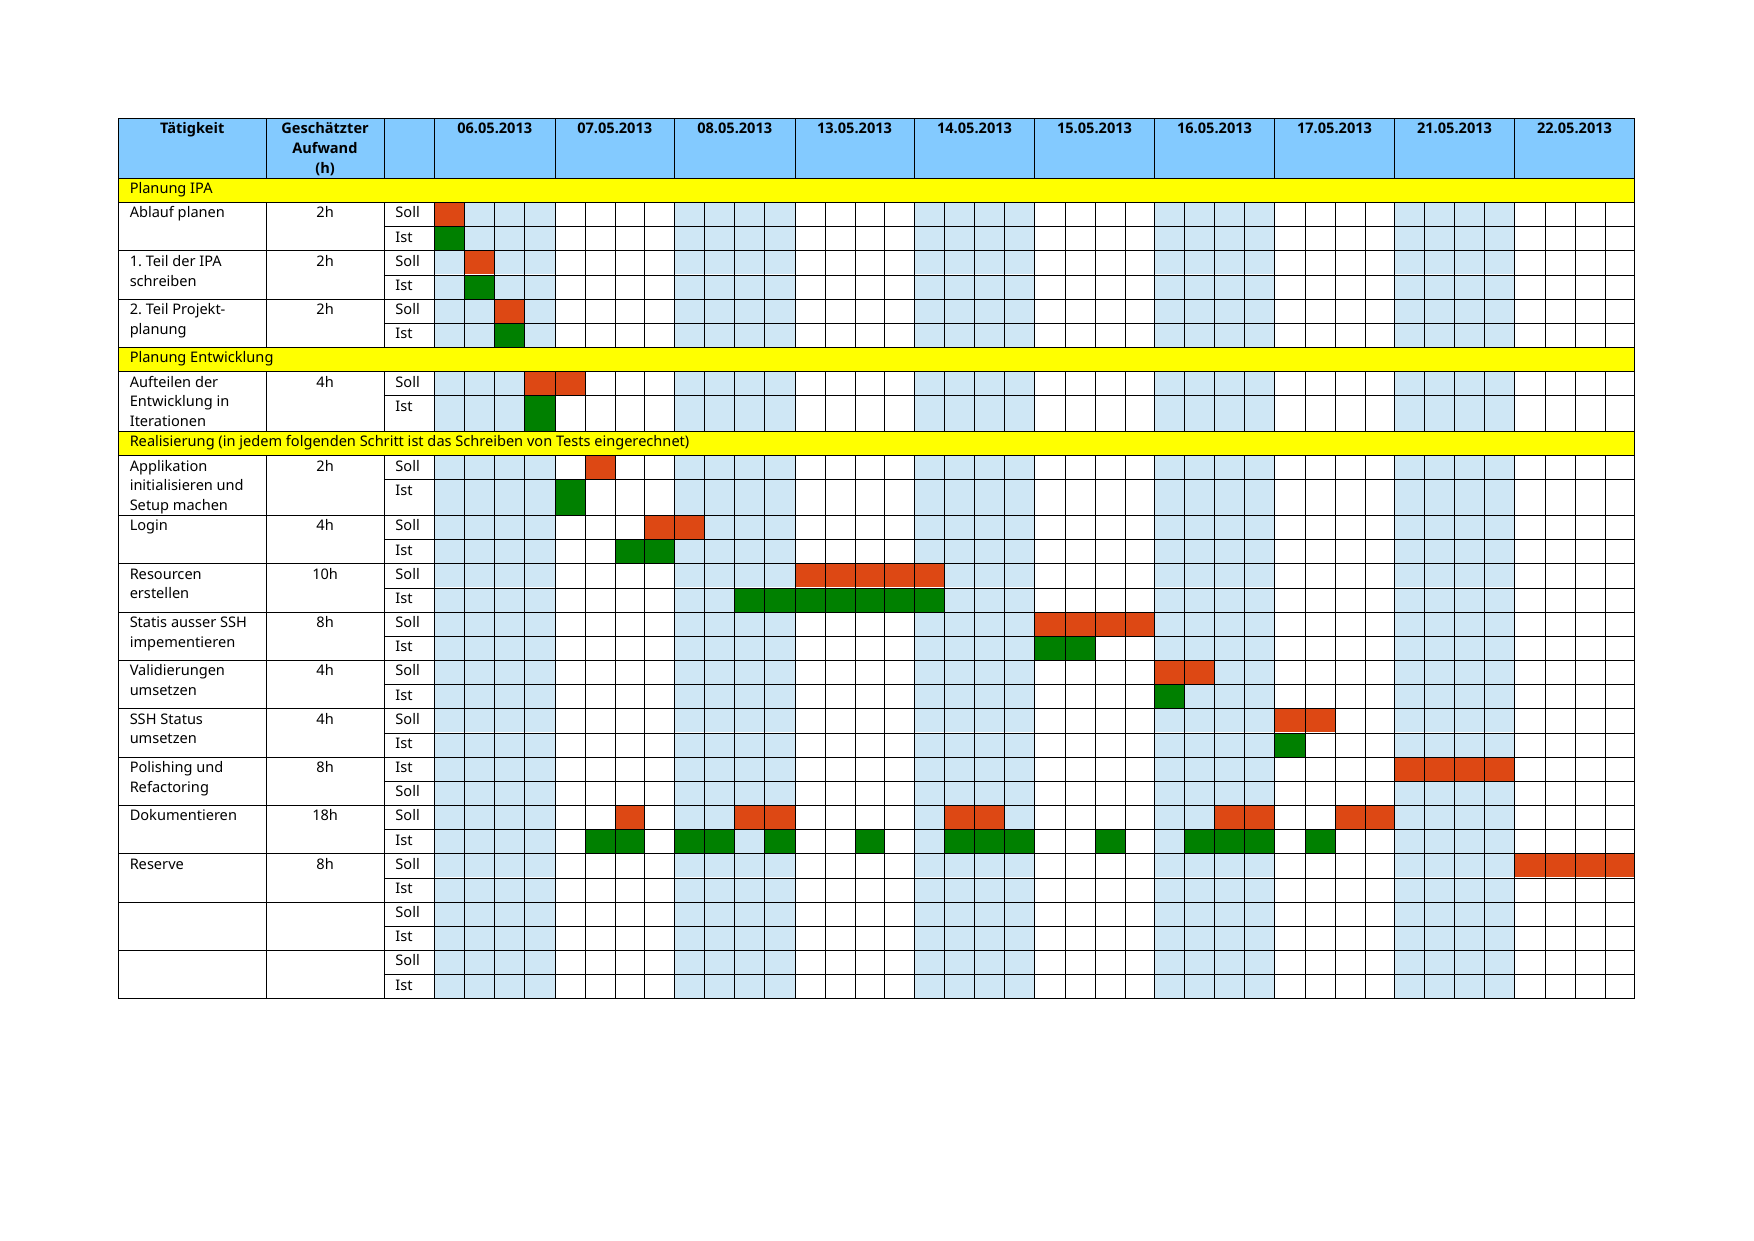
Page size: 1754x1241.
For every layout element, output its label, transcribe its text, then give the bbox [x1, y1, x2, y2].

table_cell [735, 806, 764, 829]
table_cell [1126, 456, 1154, 479]
table_cell [1155, 324, 1184, 347]
table_cell [1185, 203, 1214, 226]
table_header 13.05.2013 [796, 119, 914, 178]
table_cell [705, 564, 734, 587]
table_cell [1366, 300, 1394, 323]
table_cell [465, 734, 494, 757]
table_cell [1306, 203, 1335, 226]
table_cell [796, 540, 825, 563]
table_cell [675, 589, 704, 612]
table_cell [735, 879, 764, 902]
table_cell [1455, 251, 1484, 274]
table_cell [675, 396, 704, 431]
table_cell [1546, 951, 1575, 974]
table_cell [616, 709, 644, 732]
table_cell [1245, 927, 1274, 950]
table_cell [1515, 734, 1545, 757]
table_cell [1096, 637, 1125, 660]
table_cell [645, 879, 674, 902]
table_cell [1155, 251, 1184, 274]
table_cell [556, 951, 585, 974]
table_cell [1606, 734, 1634, 757]
table_cell [1366, 903, 1394, 926]
table_cell [586, 734, 615, 757]
table_cell [975, 456, 1004, 479]
table_cell [1275, 734, 1305, 757]
table_cell [1366, 927, 1394, 950]
table_cell [1336, 661, 1365, 684]
table_cell [1215, 854, 1244, 877]
table_cell [1546, 564, 1575, 587]
table_cell [1035, 480, 1065, 515]
table_cell [525, 806, 555, 829]
table_cell [1546, 661, 1575, 684]
table_cell [796, 806, 825, 829]
table_cell [435, 540, 464, 563]
table_cell [975, 516, 1004, 539]
table_cell [1155, 758, 1184, 781]
table_cell [1485, 480, 1514, 515]
table_cell [1606, 613, 1634, 636]
table_cell [1546, 927, 1575, 950]
table_cell [705, 903, 734, 926]
table_cell [765, 661, 795, 684]
table_cell [885, 661, 914, 684]
table_cell [826, 975, 855, 998]
table_cell [1336, 456, 1365, 479]
table_cell [1455, 516, 1484, 539]
table_cell [1306, 480, 1335, 515]
table_cell [975, 300, 1004, 323]
table_cell [1275, 516, 1305, 539]
table_cell [616, 854, 644, 877]
table_cell [1485, 927, 1514, 950]
table_cell [885, 879, 914, 902]
table_cell [826, 589, 855, 612]
table_cell [1576, 396, 1605, 431]
table_cell [1005, 806, 1034, 829]
table_cell [1366, 975, 1394, 998]
table_cell [975, 854, 1004, 877]
table_cell [1185, 685, 1214, 708]
table_cell [1275, 227, 1305, 250]
table_cell [556, 709, 585, 732]
table_cell [1155, 372, 1184, 395]
table_cell [586, 300, 615, 323]
table_cell [1215, 516, 1244, 539]
table_cell [1485, 300, 1514, 323]
table_cell [586, 227, 615, 250]
table_cell [645, 251, 674, 274]
table_cell [1126, 516, 1154, 539]
table_cell [945, 456, 974, 479]
table_cell [1185, 951, 1214, 974]
table_cell [1245, 661, 1274, 684]
table_cell [1425, 685, 1454, 708]
table_cell [645, 685, 674, 708]
table_cell [525, 734, 555, 757]
table_cell [885, 456, 914, 479]
table_cell [735, 637, 764, 660]
table_cell [1005, 396, 1034, 431]
table_cell [1245, 540, 1274, 563]
table_cell [586, 685, 615, 708]
table_cell [1425, 456, 1454, 479]
table_cell [675, 903, 704, 926]
table_cell [826, 758, 855, 781]
table_cell [465, 879, 494, 902]
table_cell [1366, 637, 1394, 660]
table_cell [1185, 879, 1214, 902]
table_cell [435, 758, 464, 781]
table_cell [1096, 927, 1125, 950]
table_cell [1066, 903, 1095, 926]
table_cell [915, 227, 944, 250]
table_cell [645, 589, 674, 612]
table_cell [915, 854, 944, 877]
table_cell [945, 975, 974, 998]
table_cell [435, 456, 464, 479]
table_cell [1155, 589, 1184, 612]
table_cell [1395, 456, 1424, 479]
table_cell [826, 734, 855, 757]
table_cell [1035, 951, 1065, 974]
table_cell [586, 927, 615, 950]
table_cell [1096, 854, 1125, 877]
table_cell [856, 927, 884, 950]
table_cell [796, 903, 825, 926]
table_cell [1485, 806, 1514, 829]
table_cell [495, 661, 524, 684]
table_cell [465, 540, 494, 563]
table_cell [796, 396, 825, 431]
table_cell [1336, 830, 1365, 853]
table_cell [945, 227, 974, 250]
table_cell Validierungen umsetzen [119, 661, 266, 708]
table_cell [1275, 927, 1305, 950]
table_cell [675, 734, 704, 757]
table_cell [915, 480, 944, 515]
table_cell [1576, 782, 1605, 805]
table_cell [1215, 782, 1244, 805]
table_cell [1425, 324, 1454, 347]
table_cell [435, 734, 464, 757]
table_cell [1155, 879, 1184, 902]
table_cell [705, 613, 734, 636]
table_cell [1035, 324, 1065, 347]
table_cell [1126, 203, 1154, 226]
table_cell [1066, 324, 1095, 347]
table_cell [645, 516, 674, 539]
table_cell [885, 758, 914, 781]
table_cell [1515, 300, 1545, 323]
table_cell [586, 758, 615, 781]
table_cell [796, 251, 825, 274]
table_cell [675, 661, 704, 684]
table_cell [856, 734, 884, 757]
table_cell [856, 300, 884, 323]
table_cell [1455, 589, 1484, 612]
table_cell [1035, 806, 1065, 829]
table_cell [1425, 734, 1454, 757]
table_cell Realisierung (in jedem folgenden Schritt ist das Schreiben von Tests eingerechnet) [119, 432, 1634, 455]
table_cell [826, 903, 855, 926]
table_cell [1515, 396, 1545, 431]
table_cell [1155, 951, 1184, 974]
table_cell [1576, 540, 1605, 563]
table_cell [1005, 734, 1034, 757]
table_cell [1066, 685, 1095, 708]
table_cell [1395, 734, 1424, 757]
table_cell [465, 661, 494, 684]
table_cell [1066, 758, 1095, 781]
table_cell [765, 685, 795, 708]
table_cell [1336, 251, 1365, 274]
table_cell [616, 516, 644, 539]
table_cell [435, 685, 464, 708]
table_cell [826, 685, 855, 708]
table_cell Soll [385, 456, 434, 479]
table_cell [1455, 324, 1484, 347]
table_cell [1455, 372, 1484, 395]
table_cell [1576, 589, 1605, 612]
table_cell [1185, 975, 1214, 998]
table_cell [1185, 227, 1214, 250]
table_cell [885, 251, 914, 274]
table_cell [1245, 830, 1274, 853]
table_cell [616, 975, 644, 998]
table_cell [1546, 806, 1575, 829]
table_cell [1066, 709, 1095, 732]
table_cell [675, 879, 704, 902]
table_cell [119, 903, 266, 950]
table_cell Soll [385, 951, 434, 974]
table_cell [1275, 830, 1305, 853]
table_cell [1395, 830, 1424, 853]
table_cell [1576, 661, 1605, 684]
table_cell [525, 589, 555, 612]
table_cell [1035, 661, 1065, 684]
table_cell Ist [385, 589, 434, 612]
table_cell [1425, 927, 1454, 950]
table_cell [465, 613, 494, 636]
table_cell [1515, 758, 1545, 781]
table_cell [1126, 480, 1154, 515]
table_cell [1096, 251, 1125, 274]
table_cell [495, 276, 524, 299]
table_cell [885, 830, 914, 853]
table_cell [435, 589, 464, 612]
table_cell [1366, 276, 1394, 299]
table_cell [1096, 203, 1125, 226]
table_cell [465, 456, 494, 479]
table_cell [556, 396, 585, 431]
table_cell [1366, 758, 1394, 781]
table_cell [1366, 396, 1394, 431]
table_cell [1215, 480, 1244, 515]
table_cell [975, 251, 1004, 274]
table_cell [945, 927, 974, 950]
table_cell [1275, 806, 1305, 829]
table_cell [1245, 589, 1274, 612]
table_cell [435, 564, 464, 587]
table_cell [1066, 879, 1095, 902]
table_cell [1576, 251, 1605, 274]
table_cell [1576, 300, 1605, 323]
table_cell [765, 276, 795, 299]
table_cell [1035, 830, 1065, 853]
table_cell [1366, 540, 1394, 563]
table_cell [1485, 396, 1514, 431]
table_cell [1096, 975, 1125, 998]
table_header 17.05.2013 [1275, 119, 1394, 178]
table_cell [975, 927, 1004, 950]
table_cell [1215, 685, 1244, 708]
table_cell [556, 227, 585, 250]
table_cell [1606, 300, 1634, 323]
table_cell [586, 806, 615, 829]
table_cell [1576, 903, 1605, 926]
table_cell [1485, 734, 1514, 757]
table_cell [1005, 589, 1034, 612]
table_cell [1096, 806, 1125, 829]
table_cell [1515, 613, 1545, 636]
table_cell [1515, 951, 1545, 974]
table_cell [586, 975, 615, 998]
table_cell [586, 540, 615, 563]
table_cell [1126, 300, 1154, 323]
table_cell [1096, 456, 1125, 479]
table_cell [1275, 589, 1305, 612]
table_cell [975, 396, 1004, 431]
table_cell [735, 685, 764, 708]
table_cell [1096, 903, 1125, 926]
table_cell [735, 758, 764, 781]
table_cell [1005, 758, 1034, 781]
table_cell [765, 879, 795, 902]
table_cell [1035, 854, 1065, 877]
table_cell [765, 227, 795, 250]
table_cell [1546, 396, 1575, 431]
table_cell [1245, 758, 1274, 781]
table_cell [1546, 613, 1575, 636]
table_cell [465, 758, 494, 781]
table_cell [267, 903, 384, 950]
table_cell [586, 951, 615, 974]
table_cell [1455, 300, 1484, 323]
table_cell [1606, 540, 1634, 563]
table_cell [856, 637, 884, 660]
table_cell [1576, 480, 1605, 515]
table_cell [1576, 564, 1605, 587]
table_cell [465, 480, 494, 515]
table_cell [1245, 782, 1274, 805]
table_cell [645, 734, 674, 757]
table_cell [1005, 879, 1034, 902]
table_cell [1215, 830, 1244, 853]
table_cell [915, 396, 944, 431]
table_cell [1485, 975, 1514, 998]
table_cell [1546, 589, 1575, 612]
table_cell [885, 300, 914, 323]
table_cell [915, 203, 944, 226]
table_cell [1576, 951, 1605, 974]
table_cell [1485, 709, 1514, 732]
table_cell [1546, 456, 1575, 479]
table_cell [915, 879, 944, 902]
table_cell Ist [385, 830, 434, 853]
table_cell 4h [267, 372, 384, 431]
table_cell [975, 564, 1004, 587]
table_cell Soll [385, 564, 434, 587]
table_cell [915, 806, 944, 829]
table_cell [556, 758, 585, 781]
table_cell [1155, 613, 1184, 636]
table_cell Ist [385, 276, 434, 299]
table_cell [1005, 456, 1034, 479]
table_cell [1306, 951, 1335, 974]
table_cell [1215, 372, 1244, 395]
table_cell [945, 300, 974, 323]
table_cell [1096, 324, 1125, 347]
table_cell [915, 661, 944, 684]
table_cell [1066, 975, 1095, 998]
table_cell [1275, 758, 1305, 781]
table_cell [735, 951, 764, 974]
table_cell [796, 879, 825, 902]
table_cell [1215, 564, 1244, 587]
table_cell [856, 806, 884, 829]
table_cell [645, 276, 674, 299]
table_cell [1576, 709, 1605, 732]
table_cell [1126, 276, 1154, 299]
table_cell [1185, 324, 1214, 347]
table_cell [1005, 324, 1034, 347]
table_cell [826, 300, 855, 323]
table_cell [1336, 927, 1365, 950]
table_cell [856, 613, 884, 636]
table_cell [1005, 637, 1034, 660]
table_cell [1035, 709, 1065, 732]
table_cell [1126, 806, 1154, 829]
table_cell [765, 540, 795, 563]
table_cell [915, 372, 944, 395]
table_cell [435, 903, 464, 926]
table_cell [826, 516, 855, 539]
table_cell [1126, 564, 1154, 587]
table_cell [1185, 300, 1214, 323]
table_cell [1515, 806, 1545, 829]
table_cell [1245, 372, 1274, 395]
table_cell [856, 324, 884, 347]
table_cell [1366, 227, 1394, 250]
table_cell [1275, 251, 1305, 274]
table_cell [1005, 854, 1034, 877]
table_cell [1366, 564, 1394, 587]
table_cell [945, 782, 974, 805]
table_cell [465, 396, 494, 431]
table_cell [945, 951, 974, 974]
table_cell [1096, 734, 1125, 757]
table_cell [945, 251, 974, 274]
table_cell [1576, 927, 1605, 950]
table_cell [1515, 516, 1545, 539]
table_cell [765, 564, 795, 587]
table_cell [826, 709, 855, 732]
table_cell [1395, 227, 1424, 250]
table_cell [1185, 661, 1214, 684]
table_cell [1126, 685, 1154, 708]
table_cell [1215, 540, 1244, 563]
table_cell [1336, 951, 1365, 974]
table_cell [1185, 480, 1214, 515]
table_cell [1185, 709, 1214, 732]
table_cell [495, 516, 524, 539]
table_cell [1425, 372, 1454, 395]
table_cell [1606, 903, 1634, 926]
table_cell [435, 637, 464, 660]
table_cell [945, 685, 974, 708]
table_cell [1215, 709, 1244, 732]
table_cell [1066, 830, 1095, 853]
table_cell [945, 637, 974, 660]
table_cell [1005, 540, 1034, 563]
table_cell [1515, 372, 1545, 395]
table_cell [1126, 324, 1154, 347]
table_cell [1096, 613, 1125, 636]
table_cell [735, 516, 764, 539]
table_cell [1425, 782, 1454, 805]
table_cell [1515, 879, 1545, 902]
table_cell [1155, 782, 1184, 805]
table_cell [945, 854, 974, 877]
table_cell [1606, 203, 1634, 226]
table_cell [1576, 516, 1605, 539]
table_cell [1275, 951, 1305, 974]
table_cell [1546, 480, 1575, 515]
table_cell [705, 203, 734, 226]
table_cell Ist [385, 227, 434, 250]
table_cell [556, 324, 585, 347]
table_cell [1096, 540, 1125, 563]
table_cell [495, 879, 524, 902]
table_cell [1606, 251, 1634, 274]
table_cell [765, 951, 795, 974]
table_cell [915, 456, 944, 479]
table_cell [525, 951, 555, 974]
table_cell [1005, 372, 1034, 395]
table_cell [1515, 203, 1545, 226]
table_cell [465, 203, 494, 226]
table_cell 2h [267, 456, 384, 515]
table_cell [826, 661, 855, 684]
table_cell [826, 806, 855, 829]
table_cell [586, 854, 615, 877]
table_cell [556, 927, 585, 950]
table_cell [1215, 324, 1244, 347]
table_cell [616, 927, 644, 950]
table_cell [1185, 540, 1214, 563]
table_cell [435, 203, 464, 226]
table_cell [1515, 324, 1545, 347]
table_cell [675, 300, 704, 323]
table_cell [885, 540, 914, 563]
table_cell [1306, 782, 1335, 805]
table_cell [735, 613, 764, 636]
table_cell [119, 951, 266, 998]
table_cell [915, 975, 944, 998]
table_cell [1366, 516, 1394, 539]
table_cell [1066, 806, 1095, 829]
table_cell [435, 613, 464, 636]
table_cell [1576, 203, 1605, 226]
table_cell [1336, 396, 1365, 431]
table_cell [885, 806, 914, 829]
table_cell [1005, 661, 1034, 684]
table_cell [1035, 372, 1065, 395]
table_cell [856, 203, 884, 226]
table_cell [645, 396, 674, 431]
table_cell [435, 830, 464, 853]
table_cell [826, 456, 855, 479]
table_cell [675, 854, 704, 877]
table_cell [765, 203, 795, 226]
table_cell [616, 806, 644, 829]
table_cell [675, 927, 704, 950]
table_cell Ablauf planen [119, 203, 266, 250]
table_cell [586, 879, 615, 902]
table_cell [915, 540, 944, 563]
table_cell [1425, 637, 1454, 660]
table_cell [885, 203, 914, 226]
table_cell [1155, 540, 1184, 563]
table_cell [915, 564, 944, 587]
table_cell [645, 480, 674, 515]
table_cell [1306, 879, 1335, 902]
table_cell [1336, 300, 1365, 323]
table_cell [1185, 564, 1214, 587]
table_cell [945, 203, 974, 226]
table_cell [1455, 227, 1484, 250]
table_cell [1336, 806, 1365, 829]
table_cell [435, 927, 464, 950]
table_cell [1395, 516, 1424, 539]
table_cell [495, 324, 524, 347]
table_cell [1066, 613, 1095, 636]
table_cell [1366, 324, 1394, 347]
table_cell [1126, 879, 1154, 902]
table_cell [885, 734, 914, 757]
table_cell [1455, 276, 1484, 299]
table_cell [945, 516, 974, 539]
table_cell [796, 564, 825, 587]
table_cell [616, 830, 644, 853]
table_cell [525, 396, 555, 431]
table_cell [1606, 685, 1634, 708]
table_cell [856, 709, 884, 732]
table_cell [1155, 734, 1184, 757]
table_cell [705, 227, 734, 250]
table_cell [1155, 903, 1184, 926]
table_cell [975, 951, 1004, 974]
table_cell [435, 879, 464, 902]
table_cell [645, 806, 674, 829]
table_cell [525, 758, 555, 781]
table_cell [1126, 637, 1154, 660]
table_cell [525, 276, 555, 299]
table_cell [1485, 589, 1514, 612]
table_cell Dokumentieren [119, 806, 266, 853]
table_cell [826, 372, 855, 395]
table_cell [1576, 227, 1605, 250]
table_cell [735, 396, 764, 431]
table_cell [1155, 203, 1184, 226]
table_cell [705, 396, 734, 431]
table_cell [1606, 456, 1634, 479]
table_cell [1275, 203, 1305, 226]
table_cell [1126, 782, 1154, 805]
table_cell [796, 227, 825, 250]
table_cell [495, 637, 524, 660]
table_cell [885, 613, 914, 636]
table_cell [1366, 456, 1394, 479]
table_cell [1485, 951, 1514, 974]
table_cell [1366, 661, 1394, 684]
table_cell [1395, 758, 1424, 781]
table_cell [1485, 540, 1514, 563]
table_cell [1425, 903, 1454, 926]
table_cell [525, 685, 555, 708]
table_cell [525, 203, 555, 226]
table_cell [1366, 480, 1394, 515]
table_cell [645, 324, 674, 347]
table_cell [885, 276, 914, 299]
table_cell [495, 456, 524, 479]
table_cell [1455, 637, 1484, 660]
table_cell [675, 975, 704, 998]
table_cell [975, 372, 1004, 395]
table_cell [1425, 830, 1454, 853]
table_cell [435, 975, 464, 998]
table_cell [1576, 613, 1605, 636]
table_cell [1066, 372, 1095, 395]
table_cell [556, 637, 585, 660]
table_cell [465, 975, 494, 998]
table_cell [856, 540, 884, 563]
table_cell [1035, 637, 1065, 660]
table_cell [1126, 396, 1154, 431]
table_cell [1245, 806, 1274, 829]
table_cell [465, 685, 494, 708]
table_cell [1546, 276, 1575, 299]
table_cell [645, 372, 674, 395]
table_cell [435, 251, 464, 274]
table_cell [796, 927, 825, 950]
table_cell [1066, 661, 1095, 684]
table_cell [1546, 516, 1575, 539]
table_cell [1306, 564, 1335, 587]
table_cell [1215, 456, 1244, 479]
table_cell [1606, 564, 1634, 587]
table_cell [1425, 661, 1454, 684]
table_cell [525, 975, 555, 998]
table_cell [1606, 830, 1634, 853]
table_cell [586, 661, 615, 684]
table_header Geschätzter Aufwand (h) [267, 119, 384, 178]
table_cell [1185, 589, 1214, 612]
table_cell [675, 806, 704, 829]
table_cell [1096, 758, 1125, 781]
table_cell [1395, 975, 1424, 998]
table_cell [675, 251, 704, 274]
table_cell [1035, 758, 1065, 781]
table_cell [915, 927, 944, 950]
table_cell [1035, 540, 1065, 563]
table_cell [495, 782, 524, 805]
table_cell [495, 830, 524, 853]
table_cell [1336, 564, 1365, 587]
table_cell [1005, 613, 1034, 636]
table_cell [1035, 203, 1065, 226]
table_cell [1155, 564, 1184, 587]
table_cell [1215, 300, 1244, 323]
table_cell [796, 951, 825, 974]
table_cell [705, 951, 734, 974]
table_cell [1245, 203, 1274, 226]
table_cell [556, 276, 585, 299]
table_cell [856, 758, 884, 781]
table_cell [1066, 203, 1095, 226]
table_cell [796, 203, 825, 226]
table_cell [1155, 276, 1184, 299]
table_cell [945, 613, 974, 636]
table_cell [1546, 709, 1575, 732]
table_cell [465, 782, 494, 805]
table_cell [1096, 480, 1125, 515]
table_cell Soll [385, 806, 434, 829]
table_cell [975, 903, 1004, 926]
table_cell [705, 372, 734, 395]
table_cell [705, 879, 734, 902]
table_cell [1126, 540, 1154, 563]
table_cell [1546, 830, 1575, 853]
table_cell [435, 324, 464, 347]
table_cell [1155, 685, 1184, 708]
table_header 21.05.2013 [1395, 119, 1514, 178]
table_cell [796, 975, 825, 998]
table_cell [1366, 782, 1394, 805]
table_cell [826, 540, 855, 563]
table_cell [1126, 927, 1154, 950]
table_cell [796, 372, 825, 395]
table_cell [856, 276, 884, 299]
table_cell [1455, 564, 1484, 587]
table_cell [465, 951, 494, 974]
table_cell [1485, 830, 1514, 853]
table_cell [1306, 251, 1335, 274]
table_cell [1336, 203, 1365, 226]
table_header 07.05.2013 [556, 119, 674, 178]
table_cell [975, 540, 1004, 563]
table_cell [1066, 276, 1095, 299]
table_cell [1126, 975, 1154, 998]
table_cell [1455, 975, 1484, 998]
table_cell [1485, 661, 1514, 684]
table_cell [1185, 758, 1214, 781]
table_cell [915, 300, 944, 323]
table_cell [735, 734, 764, 757]
table_cell [1395, 637, 1424, 660]
table_cell [1245, 685, 1274, 708]
table_cell [525, 300, 555, 323]
table_cell [616, 782, 644, 805]
table_cell [1155, 806, 1184, 829]
table_cell [945, 564, 974, 587]
table_cell [1336, 372, 1365, 395]
table_cell [1096, 227, 1125, 250]
table_header 16.05.2013 [1155, 119, 1274, 178]
table_cell [1515, 854, 1545, 877]
table_cell [1425, 806, 1454, 829]
table_cell [1005, 927, 1034, 950]
table_cell [586, 456, 615, 479]
table_cell [1306, 324, 1335, 347]
table_cell [735, 227, 764, 250]
table_cell [1155, 480, 1184, 515]
table_cell [1215, 806, 1244, 829]
table_cell [1185, 456, 1214, 479]
table_cell [495, 372, 524, 395]
table_cell [735, 203, 764, 226]
table_cell [705, 758, 734, 781]
table_cell [885, 516, 914, 539]
table_cell [1455, 203, 1484, 226]
table_cell [705, 251, 734, 274]
table_cell [856, 480, 884, 515]
table_cell [1395, 589, 1424, 612]
table_cell [1126, 830, 1154, 853]
table_cell [1485, 879, 1514, 902]
table_cell [1005, 685, 1034, 708]
table_cell [765, 589, 795, 612]
table_cell [1275, 324, 1305, 347]
table_cell [1035, 782, 1065, 805]
table_cell Ist [385, 975, 434, 998]
table_cell [1515, 637, 1545, 660]
table_cell [435, 480, 464, 515]
table_cell [1126, 613, 1154, 636]
table_cell [1395, 276, 1424, 299]
table_cell [556, 372, 585, 395]
table_cell [1155, 830, 1184, 853]
table_cell [1035, 300, 1065, 323]
table_cell [705, 782, 734, 805]
table_cell [735, 540, 764, 563]
table_cell [1306, 396, 1335, 431]
table_cell [796, 782, 825, 805]
table_cell [765, 975, 795, 998]
table_cell [1606, 661, 1634, 684]
table_cell [1576, 734, 1605, 757]
table_cell [1576, 830, 1605, 853]
table_cell [525, 251, 555, 274]
table_cell [1546, 854, 1575, 877]
table_cell [1306, 806, 1335, 829]
table_cell [1425, 758, 1454, 781]
table_cell [1336, 516, 1365, 539]
table_cell [1546, 879, 1575, 902]
table_cell [735, 324, 764, 347]
table_cell [435, 227, 464, 250]
table_cell [1606, 782, 1634, 805]
table_cell [1275, 276, 1305, 299]
table_cell [525, 613, 555, 636]
table_cell [525, 637, 555, 660]
table_cell [765, 324, 795, 347]
table_cell [495, 903, 524, 926]
table_cell [1126, 758, 1154, 781]
table_cell [1366, 372, 1394, 395]
table_cell [915, 951, 944, 974]
table_cell [586, 709, 615, 732]
table_cell [1245, 951, 1274, 974]
table_cell [975, 637, 1004, 660]
table_cell [1005, 516, 1034, 539]
table_cell [1366, 806, 1394, 829]
table_cell [856, 951, 884, 974]
table_cell [645, 637, 674, 660]
table_cell Soll [385, 203, 434, 226]
table_cell Ist [385, 734, 434, 757]
table_cell [765, 456, 795, 479]
table_cell [1245, 227, 1274, 250]
table_cell [1606, 227, 1634, 250]
table_cell [735, 927, 764, 950]
table_cell [1366, 589, 1394, 612]
table_cell [1395, 661, 1424, 684]
table_cell 1. Teil der IPA schreiben [119, 251, 266, 299]
table_cell [975, 830, 1004, 853]
table_cell [1185, 806, 1214, 829]
table_cell [705, 276, 734, 299]
table_cell [675, 276, 704, 299]
table_cell [945, 830, 974, 853]
table_cell [765, 734, 795, 757]
table_cell [616, 372, 644, 395]
table_cell [1606, 854, 1634, 877]
table_cell [1606, 709, 1634, 732]
table_cell [1485, 227, 1514, 250]
table_cell [1425, 251, 1454, 274]
table_cell [1035, 227, 1065, 250]
table_cell [796, 480, 825, 515]
table_cell [945, 806, 974, 829]
table_cell [735, 975, 764, 998]
table_cell [1455, 613, 1484, 636]
table_cell [1275, 540, 1305, 563]
table_cell [1515, 709, 1545, 732]
table_cell [1455, 734, 1484, 757]
table_cell [1215, 396, 1244, 431]
table_cell [705, 854, 734, 877]
table_cell [975, 806, 1004, 829]
table_cell [1066, 480, 1095, 515]
table_cell [1515, 276, 1545, 299]
table_cell [975, 227, 1004, 250]
table_cell [675, 203, 704, 226]
table_cell [1425, 951, 1454, 974]
table_cell [1035, 564, 1065, 587]
table_cell [616, 251, 644, 274]
table_cell [796, 613, 825, 636]
table_cell [616, 734, 644, 757]
table_cell [885, 975, 914, 998]
table_cell [616, 564, 644, 587]
table_cell [495, 540, 524, 563]
table_cell [556, 806, 585, 829]
table_cell [945, 480, 974, 515]
table_cell [915, 251, 944, 274]
table_cell [1336, 975, 1365, 998]
table_cell [1005, 951, 1034, 974]
table_cell [525, 516, 555, 539]
table_cell 8h [267, 758, 384, 805]
table_header Tätigkeit [119, 119, 266, 178]
table_cell [1306, 276, 1335, 299]
table_cell [826, 782, 855, 805]
table_cell [1096, 516, 1125, 539]
table_cell [645, 661, 674, 684]
table_cell [1155, 227, 1184, 250]
table_cell [465, 927, 494, 950]
table_cell [645, 300, 674, 323]
table_cell [1366, 685, 1394, 708]
table_cell [735, 276, 764, 299]
table_cell [1485, 637, 1514, 660]
table_cell [645, 203, 674, 226]
table_cell 2h [267, 203, 384, 250]
table_cell [1455, 830, 1484, 853]
table_cell [885, 324, 914, 347]
table_cell [975, 685, 1004, 708]
table_cell [1096, 685, 1125, 708]
table_cell [1306, 758, 1335, 781]
table_cell [1035, 903, 1065, 926]
table_cell [1546, 227, 1575, 250]
table_cell [1336, 276, 1365, 299]
table_cell [1546, 372, 1575, 395]
table_cell [796, 516, 825, 539]
table_cell 4h [267, 661, 384, 708]
table_cell [645, 782, 674, 805]
table_cell [267, 951, 384, 998]
table_cell Soll [385, 516, 434, 539]
table_cell [525, 830, 555, 853]
table_cell [495, 927, 524, 950]
table_cell [556, 975, 585, 998]
table_cell [1515, 975, 1545, 998]
table_cell [1306, 975, 1335, 998]
table_cell [826, 879, 855, 902]
table_cell [1306, 661, 1335, 684]
table_cell [586, 903, 615, 926]
table_cell [1546, 637, 1575, 660]
table_cell [1275, 879, 1305, 902]
table_cell [1336, 709, 1365, 732]
table_cell [975, 480, 1004, 515]
table_cell [525, 227, 555, 250]
table_cell [1126, 709, 1154, 732]
table_cell [465, 854, 494, 877]
table_cell [465, 300, 494, 323]
table_cell 18h [267, 806, 384, 853]
table_cell [616, 661, 644, 684]
table_cell [675, 516, 704, 539]
table_cell [1455, 758, 1484, 781]
table_cell [1455, 709, 1484, 732]
table_cell [1245, 516, 1274, 539]
table_cell [1096, 661, 1125, 684]
table_cell [1395, 879, 1424, 902]
table_cell [1096, 276, 1125, 299]
table_cell [586, 480, 615, 515]
table_cell [1245, 276, 1274, 299]
table_cell [1515, 227, 1545, 250]
table_cell [1306, 227, 1335, 250]
table_cell [915, 734, 944, 757]
table_cell [1066, 927, 1095, 950]
table_cell [1366, 709, 1394, 732]
table_cell [705, 927, 734, 950]
table_cell [735, 251, 764, 274]
table_cell [796, 324, 825, 347]
table_cell [1515, 540, 1545, 563]
table_cell Planung IPA [119, 179, 1634, 202]
table_cell [1245, 324, 1274, 347]
table_cell [556, 661, 585, 684]
table_cell [1215, 589, 1244, 612]
table_cell [826, 613, 855, 636]
table_cell [1245, 613, 1274, 636]
table_cell [945, 372, 974, 395]
table_cell [705, 830, 734, 853]
table_cell [1336, 854, 1365, 877]
table_cell [1336, 613, 1365, 636]
table_cell [1185, 854, 1214, 877]
table_cell [1576, 879, 1605, 902]
table_cell [1215, 927, 1244, 950]
table_cell [495, 709, 524, 732]
table_cell Soll [385, 854, 434, 877]
table_cell [885, 782, 914, 805]
table_cell [1245, 734, 1274, 757]
table_cell [1066, 564, 1095, 587]
table_cell [975, 661, 1004, 684]
table_cell [856, 589, 884, 612]
table_cell [1425, 203, 1454, 226]
table_cell [705, 806, 734, 829]
table_cell [1485, 854, 1514, 877]
table_cell [765, 300, 795, 323]
table_cell [1096, 830, 1125, 853]
table_cell [1275, 613, 1305, 636]
table_cell [1066, 300, 1095, 323]
table_cell [495, 685, 524, 708]
table_cell [616, 540, 644, 563]
table_cell Soll [385, 903, 434, 926]
table_cell 10h [267, 564, 384, 612]
table_cell Statis ausser SSH impementieren [119, 613, 266, 660]
table_cell [435, 854, 464, 877]
table_cell [796, 661, 825, 684]
table_cell [765, 758, 795, 781]
table_cell [435, 276, 464, 299]
table_cell [1155, 396, 1184, 431]
table_cell [525, 927, 555, 950]
table_cell [885, 709, 914, 732]
table_cell [1155, 456, 1184, 479]
table_cell [1066, 854, 1095, 877]
table_cell [1185, 372, 1214, 395]
table_cell [1395, 806, 1424, 829]
table_header 22.05.2013 [1515, 119, 1634, 178]
table_cell [975, 758, 1004, 781]
table_cell [675, 480, 704, 515]
table_cell [1485, 456, 1514, 479]
table_cell [975, 589, 1004, 612]
table_cell [1485, 251, 1514, 274]
table_cell [586, 372, 615, 395]
table_cell [1245, 396, 1274, 431]
table_cell [1005, 782, 1034, 805]
table_cell [1215, 613, 1244, 636]
table_cell [556, 613, 585, 636]
table_cell [1425, 709, 1454, 732]
table_cell [1425, 854, 1454, 877]
table_cell Planung Entwicklung [119, 348, 1634, 371]
table_cell [856, 782, 884, 805]
table_cell [616, 637, 644, 660]
table_cell [435, 806, 464, 829]
table_cell [1425, 300, 1454, 323]
table_cell [1455, 685, 1484, 708]
table_cell [1185, 251, 1214, 274]
table_cell [495, 734, 524, 757]
table_cell [1155, 975, 1184, 998]
table_cell [735, 709, 764, 732]
table_cell [1005, 300, 1034, 323]
table_cell [1336, 734, 1365, 757]
table_cell [796, 854, 825, 877]
table_cell [1306, 613, 1335, 636]
table_cell [645, 456, 674, 479]
table_cell [1395, 854, 1424, 877]
table_cell [1455, 480, 1484, 515]
table_cell [1336, 540, 1365, 563]
table_cell [1395, 203, 1424, 226]
table_cell [796, 758, 825, 781]
table_header 06.05.2013 [435, 119, 555, 178]
table_cell [915, 830, 944, 853]
table_cell 2h [267, 300, 384, 347]
table_cell [1035, 456, 1065, 479]
table_cell [675, 782, 704, 805]
table_cell [1515, 830, 1545, 853]
table_cell [435, 372, 464, 395]
table_cell [1126, 903, 1154, 926]
table_cell [1485, 613, 1514, 636]
table_cell [1395, 685, 1424, 708]
table_cell [1336, 879, 1365, 902]
table_cell [915, 903, 944, 926]
table_cell [1485, 564, 1514, 587]
table_cell [1606, 372, 1634, 395]
table_cell [1425, 227, 1454, 250]
table_cell [645, 830, 674, 853]
table_cell Ist [385, 324, 434, 347]
table_cell [556, 830, 585, 853]
table_cell [675, 758, 704, 781]
table_cell [1306, 637, 1335, 660]
table_cell [1576, 276, 1605, 299]
table_cell [1035, 879, 1065, 902]
table_cell [1066, 540, 1095, 563]
table_cell [1336, 685, 1365, 708]
table_cell [1306, 456, 1335, 479]
table_cell [1425, 613, 1454, 636]
table_cell [765, 782, 795, 805]
table_cell [556, 456, 585, 479]
table_cell [1485, 903, 1514, 926]
table_cell [1275, 661, 1305, 684]
table_cell [826, 324, 855, 347]
table_cell [1275, 854, 1305, 877]
table_cell [915, 276, 944, 299]
table_cell [1546, 324, 1575, 347]
table_cell [765, 637, 795, 660]
table_cell [1606, 589, 1634, 612]
table_cell [586, 324, 615, 347]
table_cell [1096, 564, 1125, 587]
table_cell [705, 661, 734, 684]
table_cell [1425, 564, 1454, 587]
table_cell [885, 396, 914, 431]
table_cell [856, 251, 884, 274]
table_cell [1606, 637, 1634, 660]
table_cell [675, 951, 704, 974]
table_cell [1185, 637, 1214, 660]
table_cell [1425, 540, 1454, 563]
table_cell [705, 324, 734, 347]
table_cell [556, 903, 585, 926]
table_cell [826, 564, 855, 587]
table_cell [975, 879, 1004, 902]
table_cell [586, 276, 615, 299]
table_cell [1275, 975, 1305, 998]
table_cell [616, 951, 644, 974]
table_cell [975, 203, 1004, 226]
table_cell [1515, 661, 1545, 684]
table_cell [1455, 903, 1484, 926]
table_cell [645, 709, 674, 732]
table_cell [1576, 637, 1605, 660]
table_cell [556, 480, 585, 515]
table_cell [1485, 324, 1514, 347]
table_cell [915, 324, 944, 347]
table_cell [465, 709, 494, 732]
table_cell [525, 456, 555, 479]
table_cell [1126, 251, 1154, 274]
table_cell [645, 564, 674, 587]
table_cell [1155, 661, 1184, 684]
table_cell [856, 564, 884, 587]
table_cell [975, 276, 1004, 299]
table_cell [675, 830, 704, 853]
table_cell [1366, 734, 1394, 757]
table_cell [705, 456, 734, 479]
table_cell [495, 564, 524, 587]
table_cell [1245, 879, 1274, 902]
table_cell [1606, 396, 1634, 431]
table_cell [1395, 927, 1424, 950]
table_cell [1425, 879, 1454, 902]
table_cell [495, 806, 524, 829]
table_cell 4h [267, 516, 384, 563]
table_cell [1576, 685, 1605, 708]
table_cell [1275, 903, 1305, 926]
table_cell [1576, 758, 1605, 781]
table_cell [856, 661, 884, 684]
table_cell [616, 456, 644, 479]
table_cell [885, 227, 914, 250]
table_cell Soll [385, 782, 434, 805]
table_cell [675, 685, 704, 708]
table_cell [616, 227, 644, 250]
table_cell Ist [385, 927, 434, 950]
table_cell [1515, 251, 1545, 274]
table_header [385, 119, 434, 178]
table_cell [856, 685, 884, 708]
table_cell [885, 637, 914, 660]
table_cell [1366, 951, 1394, 974]
table_cell [705, 709, 734, 732]
table_cell [1455, 854, 1484, 877]
table_cell [495, 758, 524, 781]
table_cell [675, 227, 704, 250]
table_cell [765, 806, 795, 829]
table_cell Resourcen erstellen [119, 564, 266, 612]
table_cell [735, 456, 764, 479]
table_cell [885, 480, 914, 515]
table_cell Soll [385, 300, 434, 323]
table_cell [1425, 975, 1454, 998]
table_cell [856, 854, 884, 877]
table_cell Ist [385, 540, 434, 563]
table_cell [945, 324, 974, 347]
table_cell [465, 227, 494, 250]
table_cell [1035, 516, 1065, 539]
table_cell [525, 540, 555, 563]
table_cell [1485, 782, 1514, 805]
table_cell [1455, 782, 1484, 805]
table_cell [945, 879, 974, 902]
table_cell [616, 480, 644, 515]
table_cell [856, 456, 884, 479]
table_cell Aufteilen der Entwicklung in Iterationen [119, 372, 266, 431]
table_cell [1576, 975, 1605, 998]
table_cell [1366, 203, 1394, 226]
table_cell [765, 927, 795, 950]
table_cell [1215, 951, 1244, 974]
table_cell [1035, 734, 1065, 757]
table_cell [645, 854, 674, 877]
table_cell [856, 372, 884, 395]
table_cell [1455, 951, 1484, 974]
table_cell [1515, 480, 1545, 515]
table_cell Login [119, 516, 266, 563]
table_cell [885, 685, 914, 708]
table_cell [765, 903, 795, 926]
table_cell [826, 637, 855, 660]
table_cell [616, 758, 644, 781]
table_cell [1515, 589, 1545, 612]
table_cell [1395, 951, 1424, 974]
table_cell [796, 830, 825, 853]
table_cell [1425, 276, 1454, 299]
table_cell [616, 685, 644, 708]
table_cell [765, 830, 795, 853]
table_cell [1066, 637, 1095, 660]
table_cell [1546, 734, 1575, 757]
table_cell [645, 540, 674, 563]
table_cell [885, 589, 914, 612]
table_cell [465, 564, 494, 587]
table_cell [645, 758, 674, 781]
table_cell [945, 709, 974, 732]
table_cell [735, 480, 764, 515]
table_cell [1395, 300, 1424, 323]
table_cell [465, 903, 494, 926]
table_cell [556, 564, 585, 587]
table_cell Soll [385, 613, 434, 636]
table_cell [495, 203, 524, 226]
table_cell [1546, 782, 1575, 805]
table_cell [1425, 516, 1454, 539]
table_cell [1215, 251, 1244, 274]
table_cell [856, 516, 884, 539]
table_cell [1606, 951, 1634, 974]
table_cell [735, 903, 764, 926]
table_cell [1005, 203, 1034, 226]
table_cell [1185, 830, 1214, 853]
table_cell [856, 879, 884, 902]
table_cell [586, 613, 615, 636]
table_cell [586, 516, 615, 539]
table_cell [1395, 709, 1424, 732]
table_cell [735, 854, 764, 877]
table_cell [1005, 709, 1034, 732]
table_cell [1096, 396, 1125, 431]
table_cell [1066, 782, 1095, 805]
table_cell [1336, 637, 1365, 660]
table_cell [645, 951, 674, 974]
table_cell [525, 661, 555, 684]
table_cell [1005, 903, 1034, 926]
table_cell [856, 903, 884, 926]
table_cell [1275, 564, 1305, 587]
table_cell [796, 589, 825, 612]
table_cell [1455, 456, 1484, 479]
table_cell [586, 589, 615, 612]
table_cell [705, 540, 734, 563]
table_cell [525, 879, 555, 902]
table_cell [1395, 372, 1424, 395]
table_cell [1215, 661, 1244, 684]
table_cell [765, 854, 795, 877]
table_cell Soll [385, 251, 434, 274]
table_cell [945, 734, 974, 757]
table_cell [1215, 734, 1244, 757]
table_cell 2h [267, 251, 384, 299]
table_cell [1336, 903, 1365, 926]
table_cell [1215, 227, 1244, 250]
table_cell 8h [267, 854, 384, 902]
table_cell [1005, 276, 1034, 299]
table_cell [1215, 879, 1244, 902]
table_cell [525, 480, 555, 515]
table_cell [1515, 685, 1545, 708]
table_cell [1425, 589, 1454, 612]
table_cell [465, 516, 494, 539]
table_cell [1035, 589, 1065, 612]
table_cell [1395, 613, 1424, 636]
table_cell [1395, 540, 1424, 563]
table_cell [675, 456, 704, 479]
table_cell [1425, 396, 1454, 431]
table_cell 2. Teil Projekt- planung [119, 300, 266, 347]
table_cell [495, 396, 524, 431]
table_cell [1455, 927, 1484, 950]
table_cell [1306, 734, 1335, 757]
table_cell [1275, 396, 1305, 431]
table_cell [586, 396, 615, 431]
table_cell Applikation initialisieren und Setup machen [119, 456, 266, 515]
table_cell [765, 372, 795, 395]
table_cell [1035, 251, 1065, 274]
table_cell [1336, 589, 1365, 612]
table_cell [525, 372, 555, 395]
table_cell [735, 372, 764, 395]
table_cell [495, 589, 524, 612]
table_cell [1606, 324, 1634, 347]
table_cell [1485, 372, 1514, 395]
table_cell [1005, 480, 1034, 515]
table_cell [1155, 927, 1184, 950]
table_cell [1245, 456, 1274, 479]
table_cell [465, 324, 494, 347]
table_cell [1185, 276, 1214, 299]
table_cell [616, 613, 644, 636]
table_cell [1035, 975, 1065, 998]
table_cell [1215, 203, 1244, 226]
table_cell [495, 975, 524, 998]
table_cell Polishing und Refactoring [119, 758, 266, 805]
table_cell [1215, 276, 1244, 299]
table_cell [945, 903, 974, 926]
table_cell [495, 300, 524, 323]
table_cell [1005, 975, 1034, 998]
table_cell [1306, 854, 1335, 877]
table_cell [1275, 456, 1305, 479]
table_cell [915, 758, 944, 781]
table_cell [435, 300, 464, 323]
table_header 15.05.2013 [1035, 119, 1154, 178]
table_cell [465, 830, 494, 853]
table_cell [1155, 516, 1184, 539]
table_cell [1066, 734, 1095, 757]
table_cell [1576, 372, 1605, 395]
table_cell [705, 480, 734, 515]
table_cell [1366, 830, 1394, 853]
table_cell [1035, 396, 1065, 431]
table_cell [616, 879, 644, 902]
table_cell [556, 782, 585, 805]
table_cell [826, 927, 855, 950]
table_cell [1066, 396, 1095, 431]
table_cell [645, 927, 674, 950]
table_cell [1366, 251, 1394, 274]
table_cell [1066, 951, 1095, 974]
table_cell [435, 396, 464, 431]
table_cell [675, 637, 704, 660]
table_cell [1005, 830, 1034, 853]
table_cell [465, 589, 494, 612]
table_cell [675, 564, 704, 587]
table_cell [616, 903, 644, 926]
table_cell Ist [385, 685, 434, 708]
table_cell [1546, 251, 1575, 274]
table_cell [1606, 480, 1634, 515]
table_cell [1425, 480, 1454, 515]
table_cell [465, 276, 494, 299]
table_cell [1096, 782, 1125, 805]
table_cell [525, 324, 555, 347]
table_cell [1275, 480, 1305, 515]
table_cell [465, 372, 494, 395]
table_cell [675, 540, 704, 563]
table_cell [1096, 709, 1125, 732]
table_cell [495, 480, 524, 515]
table_cell Ist [385, 480, 434, 515]
table_cell [826, 830, 855, 853]
table_cell [826, 227, 855, 250]
table_cell [556, 854, 585, 877]
table_cell [1005, 251, 1034, 274]
table_cell [1515, 782, 1545, 805]
table_cell [1005, 227, 1034, 250]
table_cell [1336, 227, 1365, 250]
table_cell [1096, 951, 1125, 974]
table_cell [586, 203, 615, 226]
table_cell [1515, 456, 1545, 479]
table_cell [1576, 854, 1605, 877]
table_cell [945, 661, 974, 684]
table_cell [915, 709, 944, 732]
table_cell [1606, 516, 1634, 539]
table_cell [675, 613, 704, 636]
table_cell [1606, 806, 1634, 829]
table_cell [495, 251, 524, 274]
table_cell [525, 564, 555, 587]
table_cell [1066, 516, 1095, 539]
table_cell [885, 854, 914, 877]
table_cell [1395, 251, 1424, 274]
table_cell [645, 975, 674, 998]
table_cell [1245, 480, 1274, 515]
table_cell [1395, 903, 1424, 926]
table_cell [556, 251, 585, 274]
table_cell Ist [385, 637, 434, 660]
table_cell [1576, 806, 1605, 829]
table_cell [705, 685, 734, 708]
table_cell [495, 227, 524, 250]
table_cell [1066, 227, 1095, 250]
table_cell [645, 613, 674, 636]
table_cell [1366, 854, 1394, 877]
table_cell [1485, 203, 1514, 226]
table_cell [1035, 613, 1065, 636]
table_cell [675, 372, 704, 395]
table_cell [765, 516, 795, 539]
table_cell [945, 589, 974, 612]
table_cell [556, 203, 585, 226]
table_cell [1576, 324, 1605, 347]
table_cell [1395, 396, 1424, 431]
table_cell [1275, 782, 1305, 805]
table_cell [1096, 300, 1125, 323]
table_cell [1546, 903, 1575, 926]
table_cell [826, 854, 855, 877]
table_cell [1366, 613, 1394, 636]
table_cell [1096, 879, 1125, 902]
table_cell [826, 251, 855, 274]
table_cell [1606, 879, 1634, 902]
table_cell [1215, 637, 1244, 660]
table_cell [796, 300, 825, 323]
table_cell [495, 854, 524, 877]
table_cell [1126, 372, 1154, 395]
table_cell [1185, 782, 1214, 805]
table_cell [1126, 854, 1154, 877]
table_cell [645, 227, 674, 250]
table_cell [1606, 927, 1634, 950]
table_cell [796, 734, 825, 757]
table_cell [1245, 854, 1274, 877]
table_cell [586, 637, 615, 660]
table_cell [705, 975, 734, 998]
table_cell [1185, 613, 1214, 636]
table_cell [1066, 589, 1095, 612]
table_cell [1306, 903, 1335, 926]
table_cell [1245, 903, 1274, 926]
table_cell [1185, 396, 1214, 431]
table_cell [1275, 685, 1305, 708]
table_cell 4h [267, 709, 384, 757]
table_cell [1546, 203, 1575, 226]
table_cell [586, 564, 615, 587]
table_cell [1336, 480, 1365, 515]
table_cell [735, 300, 764, 323]
table_cell [556, 540, 585, 563]
table_cell 8h [267, 613, 384, 660]
table_cell [675, 324, 704, 347]
table_cell Ist [385, 879, 434, 902]
table_cell [826, 480, 855, 515]
table_cell [765, 613, 795, 636]
table_cell [1245, 564, 1274, 587]
table_cell [826, 203, 855, 226]
table_cell [1546, 540, 1575, 563]
table_cell [1336, 324, 1365, 347]
table_cell [586, 782, 615, 805]
table_cell [975, 734, 1004, 757]
table_cell [796, 685, 825, 708]
table_cell [975, 709, 1004, 732]
table_cell [796, 276, 825, 299]
table_cell [495, 613, 524, 636]
table_cell [1485, 685, 1514, 708]
table_cell [1275, 637, 1305, 660]
table_cell [1275, 709, 1305, 732]
table_cell Reserve [119, 854, 266, 902]
table_cell [1066, 456, 1095, 479]
table_cell [1066, 251, 1095, 274]
table_cell [1515, 564, 1545, 587]
table_cell [705, 637, 734, 660]
table_cell [1245, 251, 1274, 274]
table_cell [645, 903, 674, 926]
table_cell [826, 396, 855, 431]
table_cell [735, 564, 764, 587]
table_cell [735, 830, 764, 853]
table_cell [435, 661, 464, 684]
table_cell [856, 396, 884, 431]
table_cell [1455, 879, 1484, 902]
table_cell [885, 927, 914, 950]
table_cell [1035, 276, 1065, 299]
table_cell [1126, 734, 1154, 757]
table_cell [1306, 540, 1335, 563]
table_cell [796, 456, 825, 479]
table_cell [765, 709, 795, 732]
table_cell [975, 975, 1004, 998]
table_cell [945, 758, 974, 781]
table_cell [735, 782, 764, 805]
table_cell [1126, 589, 1154, 612]
table_cell [1185, 927, 1214, 950]
table_cell [1455, 396, 1484, 431]
table_cell [675, 709, 704, 732]
table_cell [1126, 661, 1154, 684]
table_cell [945, 396, 974, 431]
table_cell [1485, 758, 1514, 781]
table_cell [1606, 975, 1634, 998]
table_cell [1306, 372, 1335, 395]
table_header 08.05.2013 [675, 119, 795, 178]
table_cell [1126, 951, 1154, 974]
table_cell [1245, 637, 1274, 660]
table_cell [525, 782, 555, 805]
table_cell Ist [385, 758, 434, 781]
table_cell [885, 903, 914, 926]
table_cell [705, 734, 734, 757]
table_cell [945, 276, 974, 299]
table_cell Soll [385, 661, 434, 684]
table_cell [586, 830, 615, 853]
table_cell [915, 516, 944, 539]
table_cell [1395, 480, 1424, 515]
table_cell [1546, 685, 1575, 708]
table_cell [1155, 854, 1184, 877]
table_cell [435, 516, 464, 539]
table_cell [1455, 540, 1484, 563]
table_cell [435, 951, 464, 974]
table_cell [1215, 903, 1244, 926]
table_cell [1035, 927, 1065, 950]
table_cell [1185, 516, 1214, 539]
table_cell [1275, 300, 1305, 323]
table_cell [1306, 927, 1335, 950]
table_cell [1306, 709, 1335, 732]
table_cell [1606, 758, 1634, 781]
table_cell [1395, 782, 1424, 805]
table_cell [1185, 903, 1214, 926]
table_cell [856, 830, 884, 853]
table_cell [735, 589, 764, 612]
table_cell [735, 661, 764, 684]
table_cell [1155, 300, 1184, 323]
table_cell [1215, 758, 1244, 781]
table_cell [1546, 758, 1575, 781]
table_cell [1515, 927, 1545, 950]
table_cell [975, 782, 1004, 805]
table_cell [1005, 564, 1034, 587]
table_cell Ist [385, 396, 434, 431]
table_cell [616, 276, 644, 299]
table_cell [556, 516, 585, 539]
table_cell [1096, 589, 1125, 612]
table_cell [1546, 975, 1575, 998]
table_cell [525, 854, 555, 877]
table_cell [885, 564, 914, 587]
table_cell [796, 709, 825, 732]
table_cell [616, 589, 644, 612]
table_cell [1155, 637, 1184, 660]
table_cell [915, 685, 944, 708]
table_cell Soll [385, 709, 434, 732]
table_cell [1215, 975, 1244, 998]
table_cell [945, 540, 974, 563]
table_cell [1395, 324, 1424, 347]
table_cell [1515, 903, 1545, 926]
table_cell [975, 324, 1004, 347]
table_cell [1155, 709, 1184, 732]
table_cell [1485, 276, 1514, 299]
table_cell [1336, 758, 1365, 781]
table_cell [915, 613, 944, 636]
table_cell [765, 251, 795, 274]
table_cell [616, 203, 644, 226]
table_cell [1245, 975, 1274, 998]
table_cell [1306, 589, 1335, 612]
table_cell [1185, 734, 1214, 757]
table_cell [1395, 564, 1424, 587]
table_cell [765, 396, 795, 431]
table_cell [495, 951, 524, 974]
table_cell [1245, 709, 1274, 732]
table_cell [556, 685, 585, 708]
table_cell [556, 300, 585, 323]
table_cell [705, 589, 734, 612]
table_cell [826, 951, 855, 974]
table_cell [856, 227, 884, 250]
table_cell [556, 589, 585, 612]
table_cell [975, 613, 1004, 636]
table_cell [1306, 685, 1335, 708]
table_cell [1306, 516, 1335, 539]
table_cell [826, 276, 855, 299]
table_cell [556, 734, 585, 757]
table_cell [1275, 372, 1305, 395]
table_header 14.05.2013 [915, 119, 1034, 178]
table_cell [1245, 300, 1274, 323]
table_cell [796, 637, 825, 660]
table_cell [465, 251, 494, 274]
table_cell [435, 709, 464, 732]
table_cell [525, 709, 555, 732]
table_cell [915, 782, 944, 805]
table_cell [1126, 227, 1154, 250]
table_cell [705, 516, 734, 539]
table_cell [556, 879, 585, 902]
table_cell [705, 300, 734, 323]
table_cell [915, 589, 944, 612]
table_cell [1576, 456, 1605, 479]
table_cell [525, 903, 555, 926]
table_cell [1455, 661, 1484, 684]
table_cell [465, 637, 494, 660]
table_cell [1455, 806, 1484, 829]
table_cell Soll [385, 372, 434, 395]
table_cell [465, 806, 494, 829]
table_cell SSH Status umsetzen [119, 709, 266, 757]
table_cell [885, 372, 914, 395]
table_cell [915, 637, 944, 660]
table_cell [1485, 516, 1514, 539]
table_cell [1546, 300, 1575, 323]
table_cell [765, 480, 795, 515]
table_cell [1306, 830, 1335, 853]
table_cell [1035, 685, 1065, 708]
table_cell [885, 951, 914, 974]
table_cell [1306, 300, 1335, 323]
table_cell [1336, 782, 1365, 805]
table_cell [435, 782, 464, 805]
table_cell [616, 300, 644, 323]
table_cell [1366, 879, 1394, 902]
table_cell [616, 324, 644, 347]
table_cell [586, 251, 615, 274]
table_cell [1096, 372, 1125, 395]
table_cell [856, 975, 884, 998]
table_cell [616, 396, 644, 431]
table_cell [1606, 276, 1634, 299]
